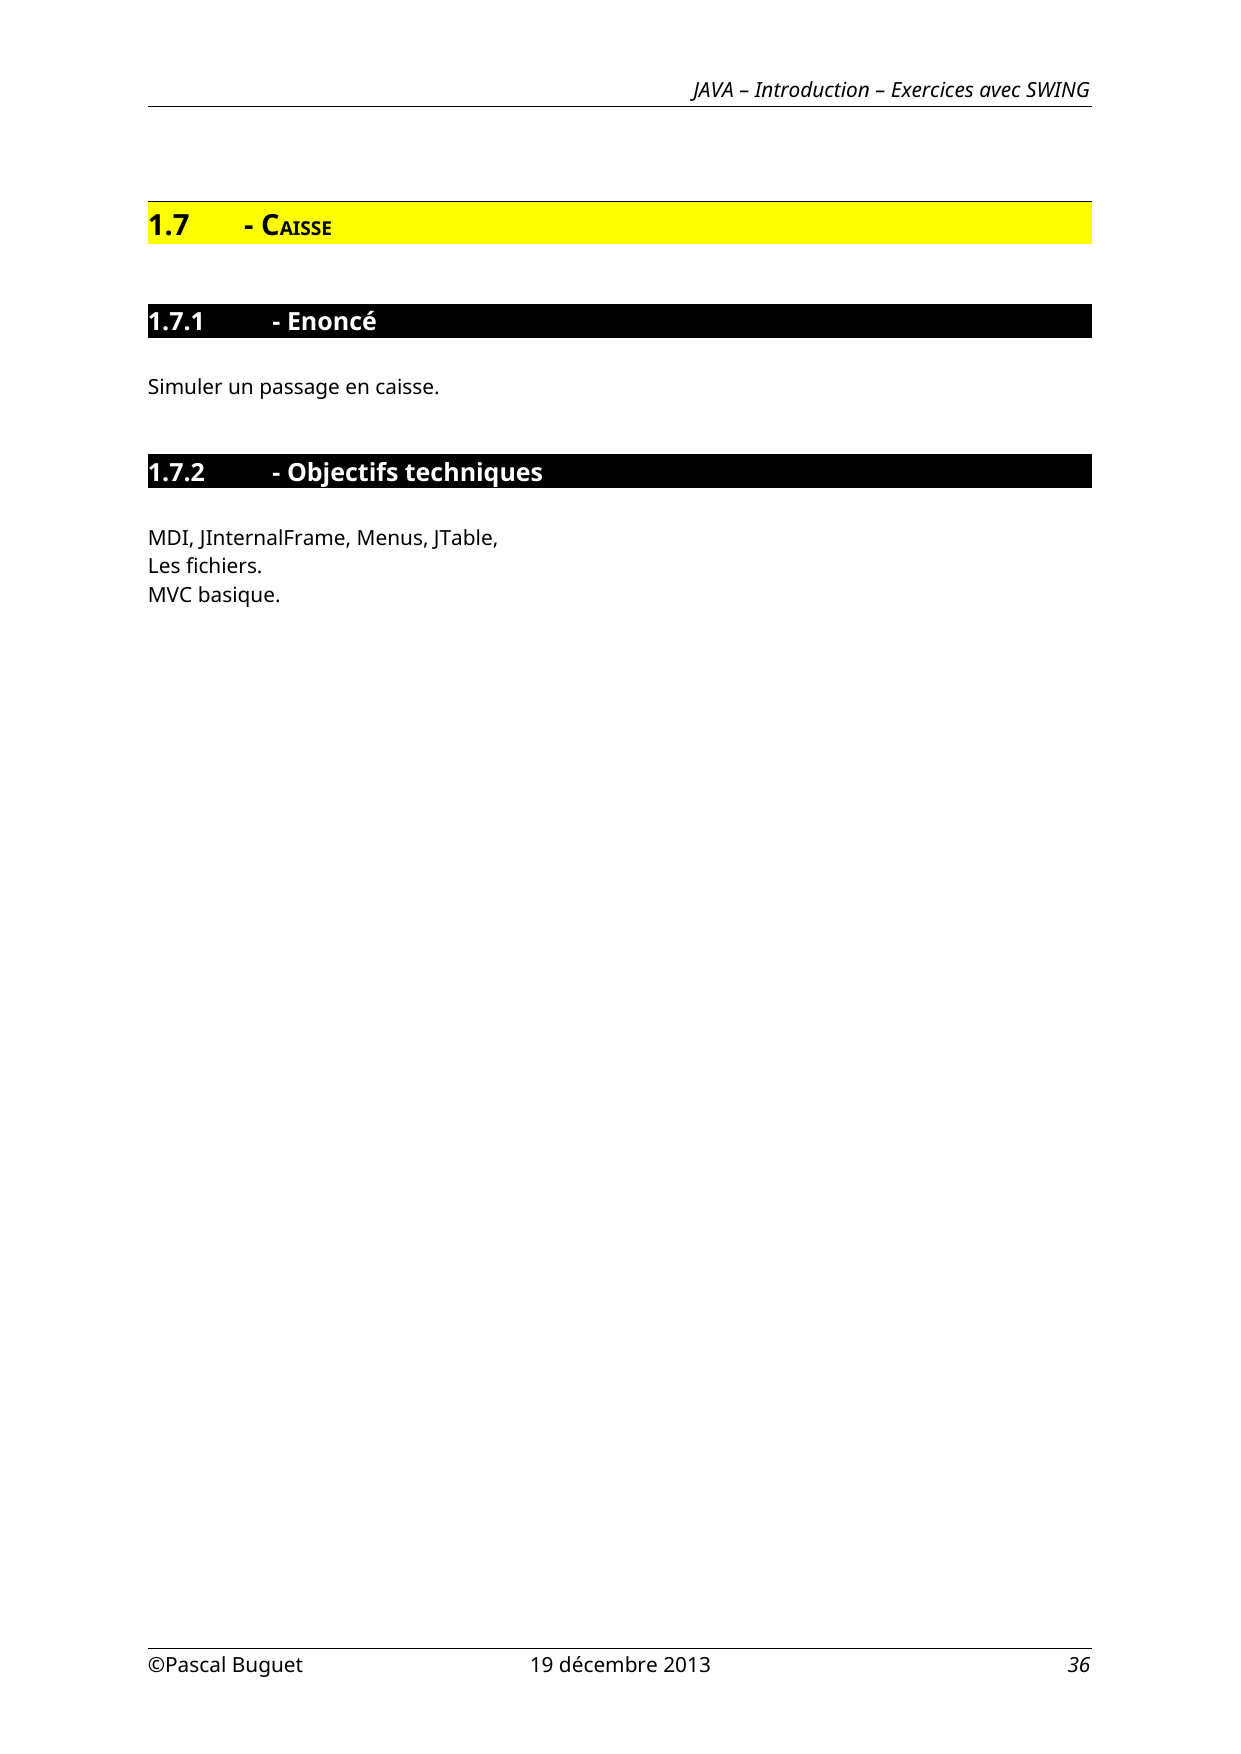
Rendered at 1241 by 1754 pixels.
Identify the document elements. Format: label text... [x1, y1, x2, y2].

subtitle - Caisse [148, 202, 1092, 244]
text MDI, JInternalFrame, Menus, JTable, [148, 523, 1092, 551]
text MVC basique. [148, 580, 1092, 608]
text Simuler un passage en caisse. [148, 372, 1092, 401]
text Les fichiers. [148, 551, 1092, 580]
subtitle - Objectifs techniques [148, 454, 1092, 488]
subtitle - Enoncé [148, 304, 1092, 338]
